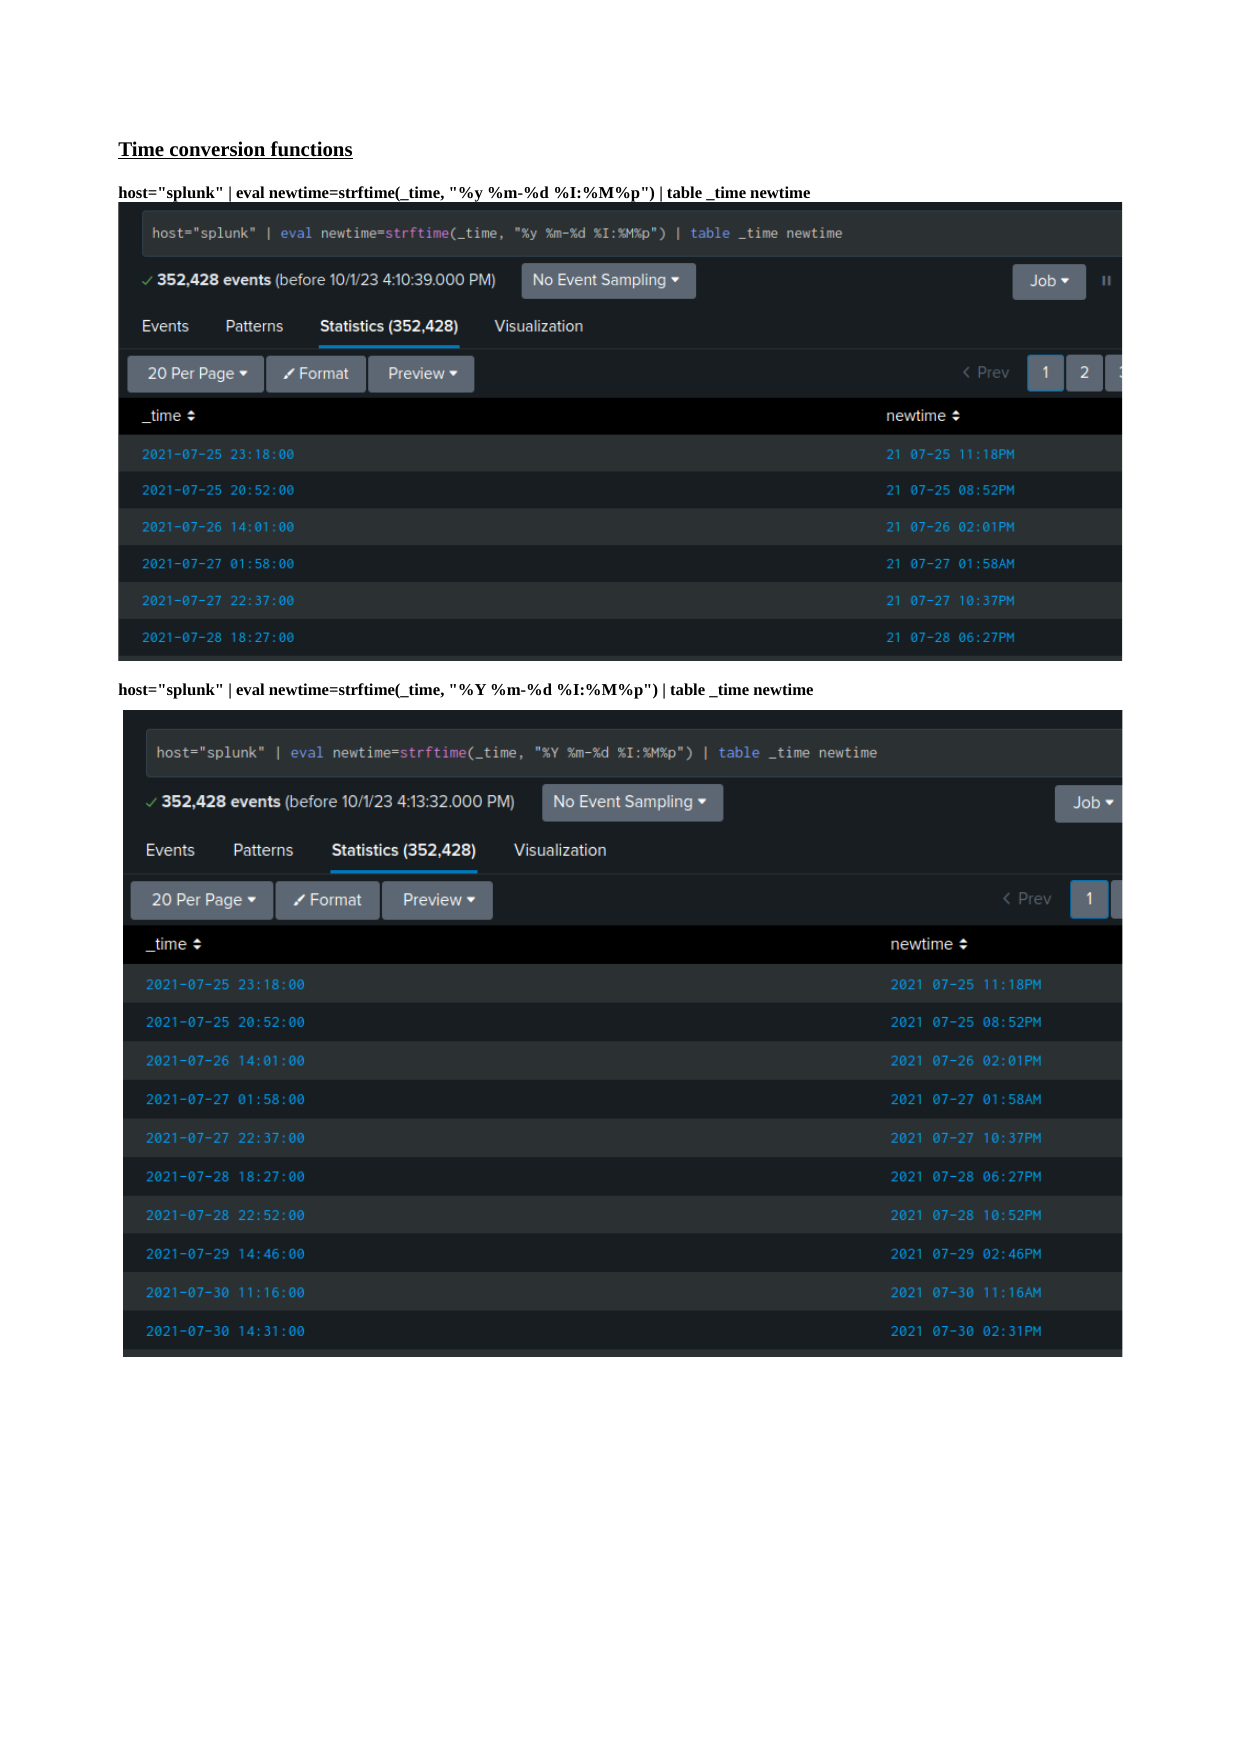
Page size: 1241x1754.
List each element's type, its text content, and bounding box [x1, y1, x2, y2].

text Time conversion functions [118, 137, 1122, 161]
text host="splunk" | eval newtime=strftime(_time, "%y %m-%d %I:%M%p") | table _time newtime [118, 183, 1122, 202]
text host="splunk" | eval newtime=strftime(_time, "%Y %m-%d %I:%M%p") | table _time newtime [118, 680, 1122, 699]
picture [123, 710, 1123, 1357]
picture [118, 202, 1123, 661]
